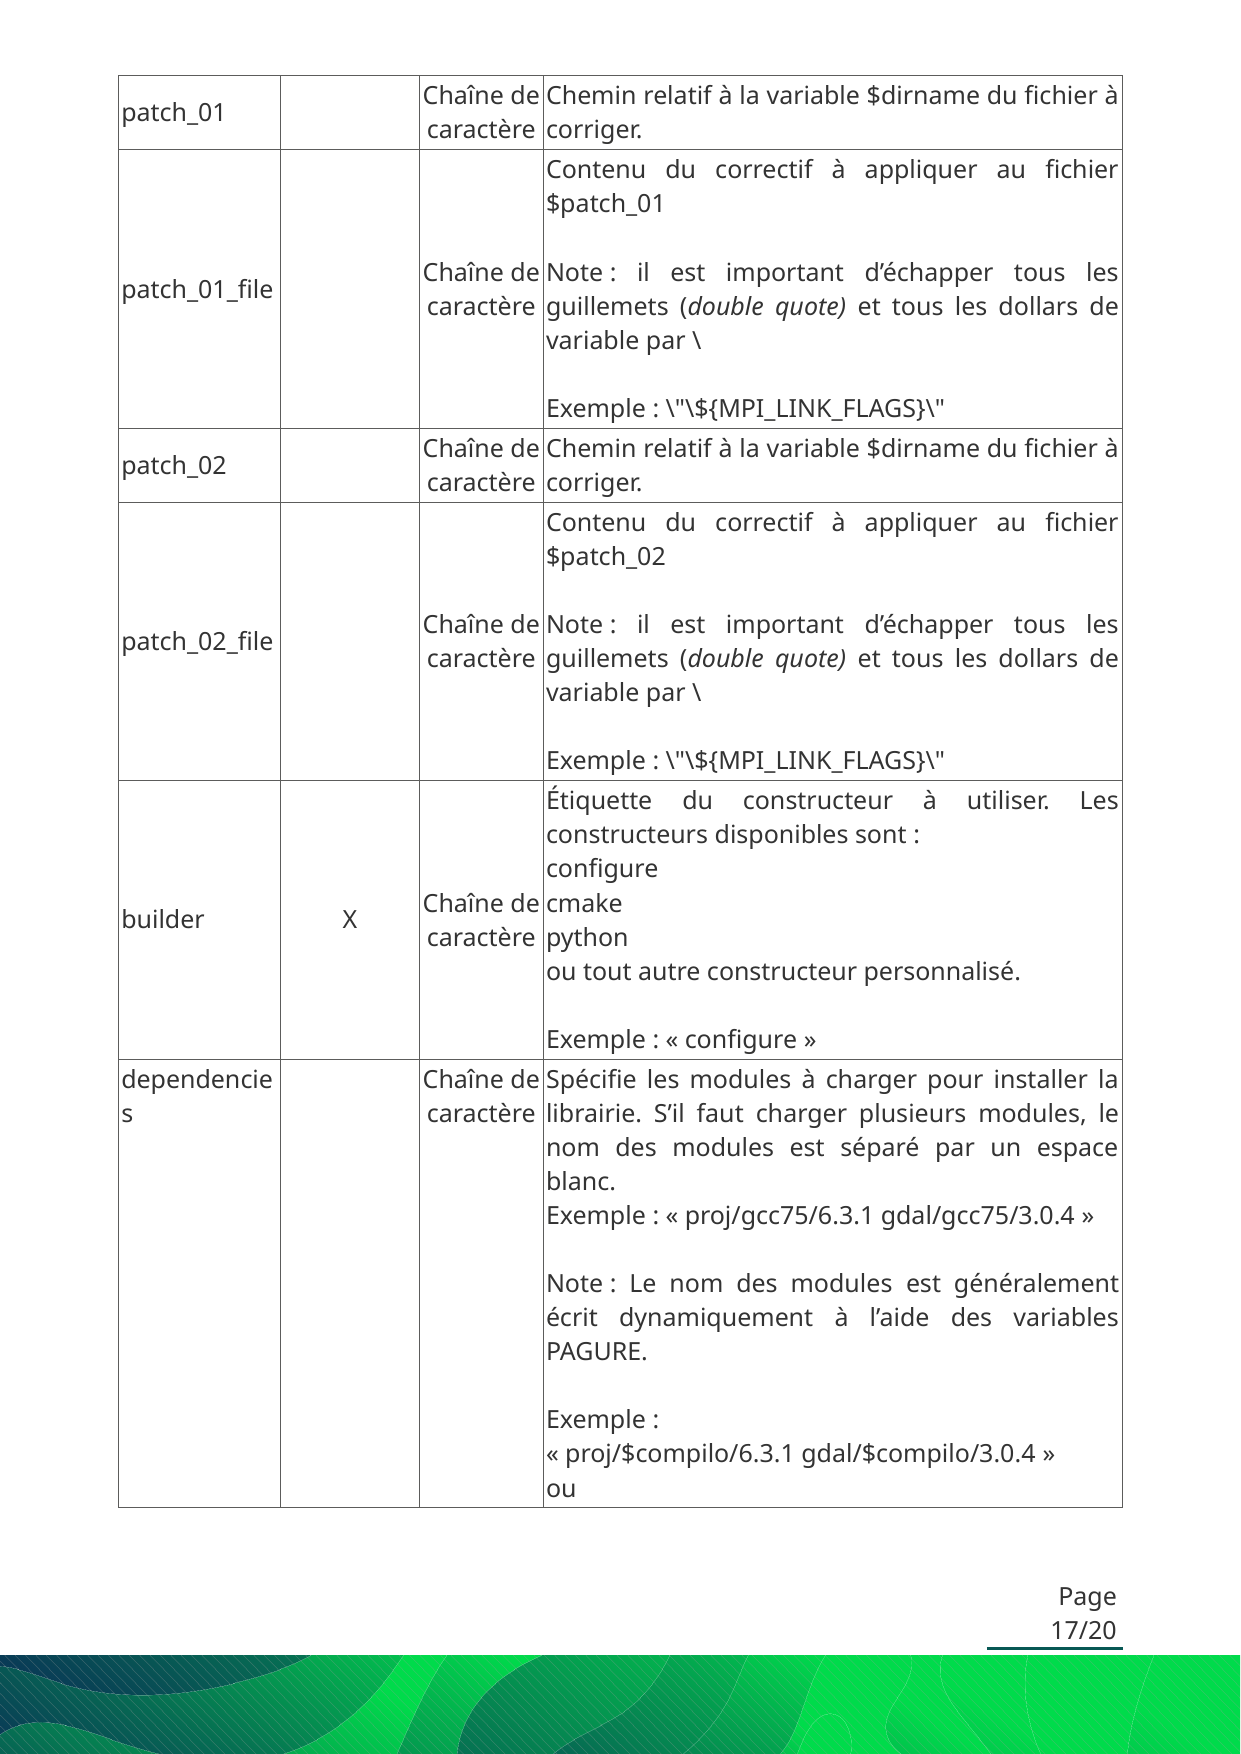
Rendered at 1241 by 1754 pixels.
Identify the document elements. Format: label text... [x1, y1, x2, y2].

table_cell Chaîne de caractère [420, 1060, 543, 1507]
table_cell X [281, 781, 419, 1058]
table_cell Chaîne de caractère [420, 150, 543, 427]
table_cell [281, 150, 419, 427]
table_cell patch_02 [119, 429, 280, 502]
table_cell Chaîne de caractère [420, 503, 543, 780]
table_cell patch_01_file [119, 150, 280, 427]
table_cell Chemin relatif à la variable $dirname du fichier à corriger. [544, 76, 1122, 149]
table_cell dependencies [119, 1060, 280, 1507]
table_cell patch_01 [119, 76, 280, 149]
table_cell [281, 429, 419, 502]
table_cell Contenu du correctif à appliquer au fichier $patch_02 Note : il est important d’échapper tous les guillemets (double quote) et tous les dollars de variable par \ Exemple : \"\${MPI_LINK_FLAGS}\" [544, 503, 1122, 780]
table_cell Chaîne de caractère [420, 781, 543, 1058]
table_cell Chemin relatif à la variable $dirname du fichier à corriger. [544, 429, 1122, 502]
picture [0, 1655, 1241, 1754]
table_cell Chaîne de caractère [420, 76, 543, 149]
table_cell patch_02_file [119, 503, 280, 780]
table_cell Chaîne de caractère [420, 429, 543, 502]
table_cell [281, 1060, 419, 1507]
table_cell builder [119, 781, 280, 1058]
table_cell [281, 503, 419, 780]
table_cell Spécifie les modules à charger pour installer la librairie. S’il faut charger plusieurs modules, le nom des modules est séparé par un espace blanc. Exemple : « proj/gcc75/6.3.1 gdal/gcc75/3.0.4 » Note : Le nom des modules est généralement écrit dynamiquement à l’aide des variables PAGURE. Exemple : « proj/$compilo/6.3.1 gdal/$compilo/3.0.4 » ou [544, 1060, 1122, 1507]
table_cell Contenu du correctif à appliquer au fichier $patch_01 Note : il est important d’échapper tous les guillemets (double quote) et tous les dollars de variable par \ Exemple : \"\${MPI_LINK_FLAGS}\" [544, 150, 1122, 427]
table_cell [281, 76, 419, 149]
table_cell Étiquette du constructeur à utiliser. Les constructeurs disponibles sont : configure cmake python ou tout autre constructeur personnalisé. Exemple : « configure » [544, 781, 1122, 1058]
